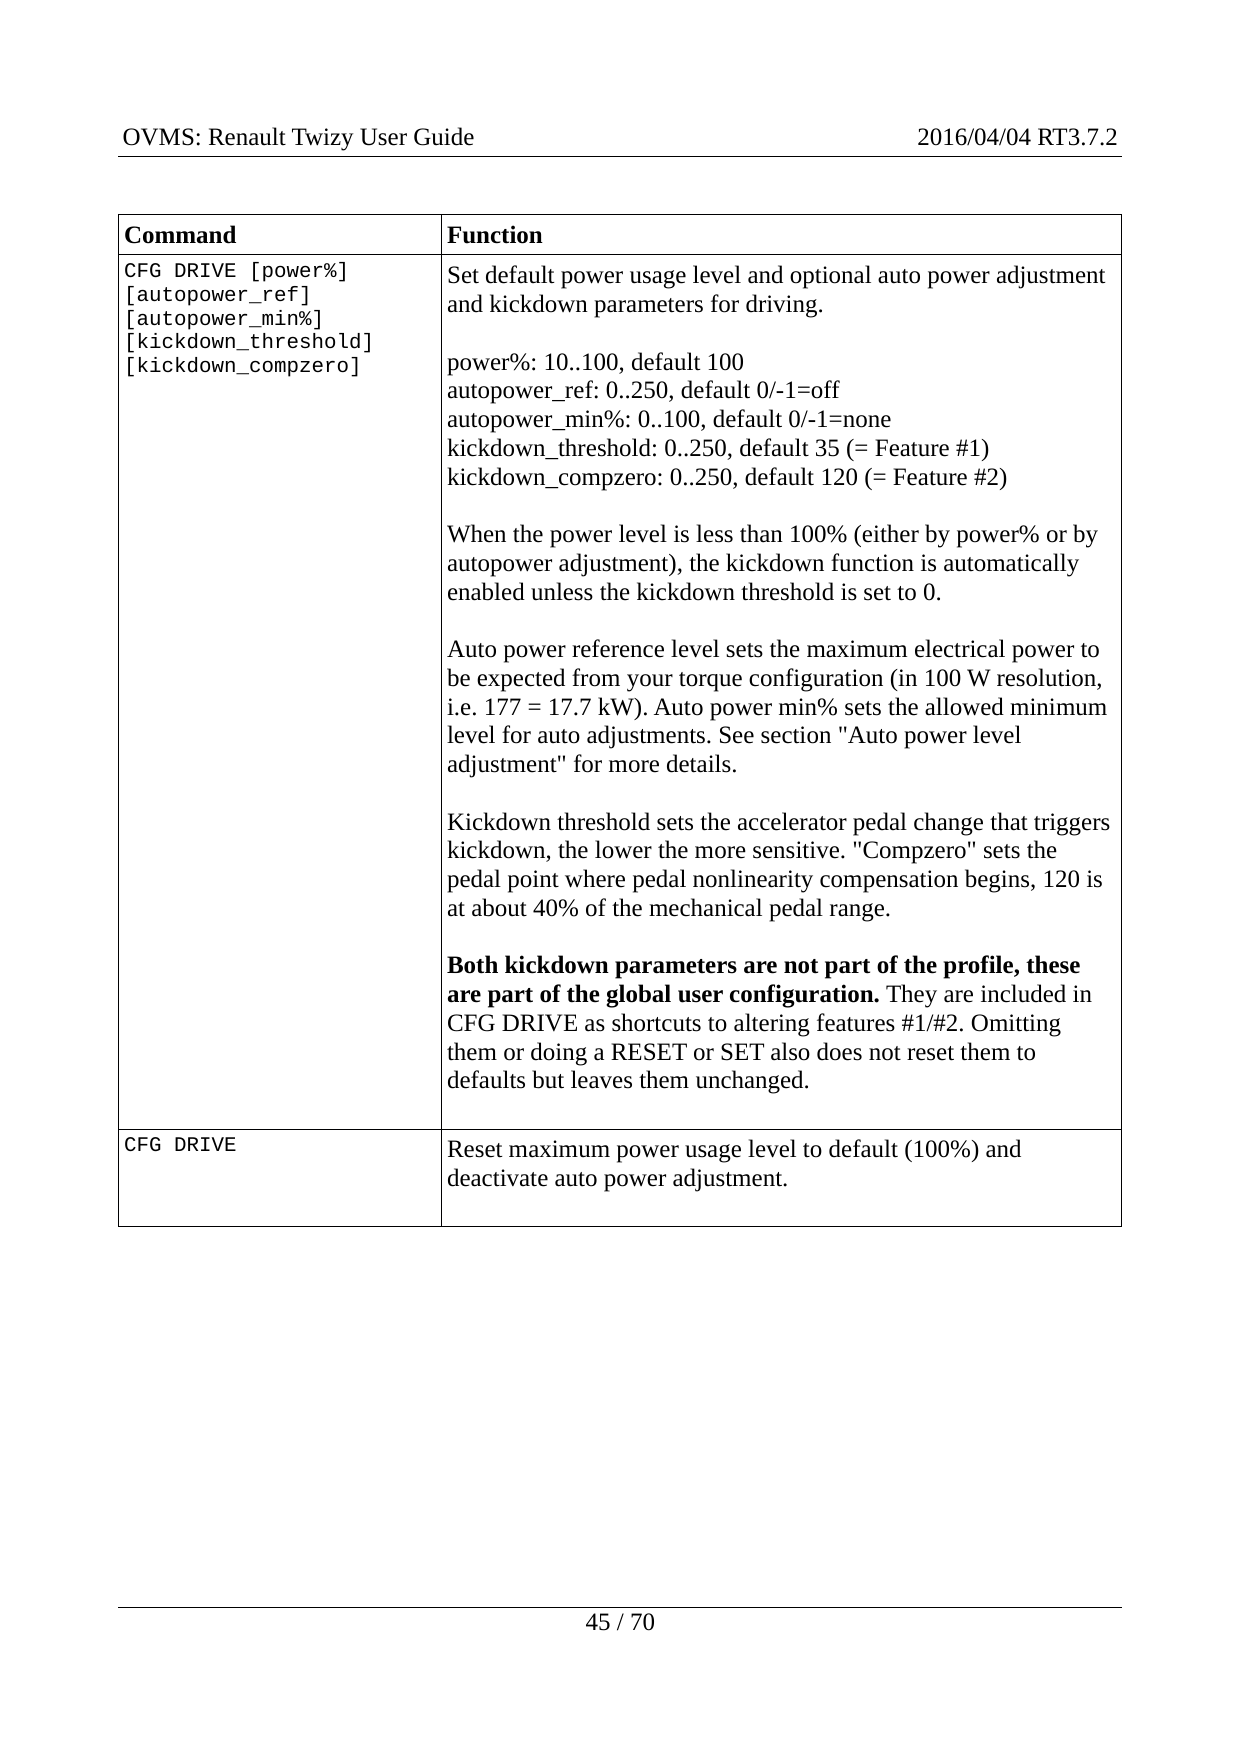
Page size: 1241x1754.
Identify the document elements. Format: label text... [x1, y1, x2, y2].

table_header Function [442, 215, 1121, 254]
table_cell CFG DRIVE [power%] [autopower_ref] [autopower_min%][kickdown_threshold] [kickdown_compzero] [119, 255, 441, 1128]
table_header Command [119, 215, 441, 254]
table_cell Set default power usage level and optional auto power adjustment and kickdown parameters for driving. power%: 10..100, default 100 autopower_ref: 0..250, default 0/-1=off autopower_min%: 0..100, default 0/-1=none kickdown_threshold: 0..250, default 35 (= Feature #1) kickdown_compzero: 0..250, default 120 (= Feature #2) When the power level is less than 100% (either by power% or by autopower adjustment), the kickdown function is automatically enabled unless the kickdown threshold is set to 0. Auto power reference level sets the maximum electrical power to be expected from your torque configuration (in 100 W resolution, i.e. 177 = 17.7 kW). Auto power min% sets the allowed minimum level for auto adjustments. See section "Auto power level adjustment" for more details. Kickdown threshold sets the accelerator pedal change that triggers kickdown, the lower the more sensitive. "Compzero" sets the pedal point where pedal nonlinearity compensation begins, 120 is at about 40% of the mechanical pedal range. Both kickdown parameters are not part of the profile, these are part of the global user configuration. They are included in CFG DRIVE as shortcuts to altering features #1/#2. Omitting them or doing a RESET or SET also does not reset them to defaults but leaves them unchanged. [442, 255, 1121, 1128]
table_cell CFG DRIVE [119, 1130, 441, 1226]
table_cell Reset maximum power usage level to default (100%) and deactivate auto power adjustment. [442, 1130, 1121, 1226]
